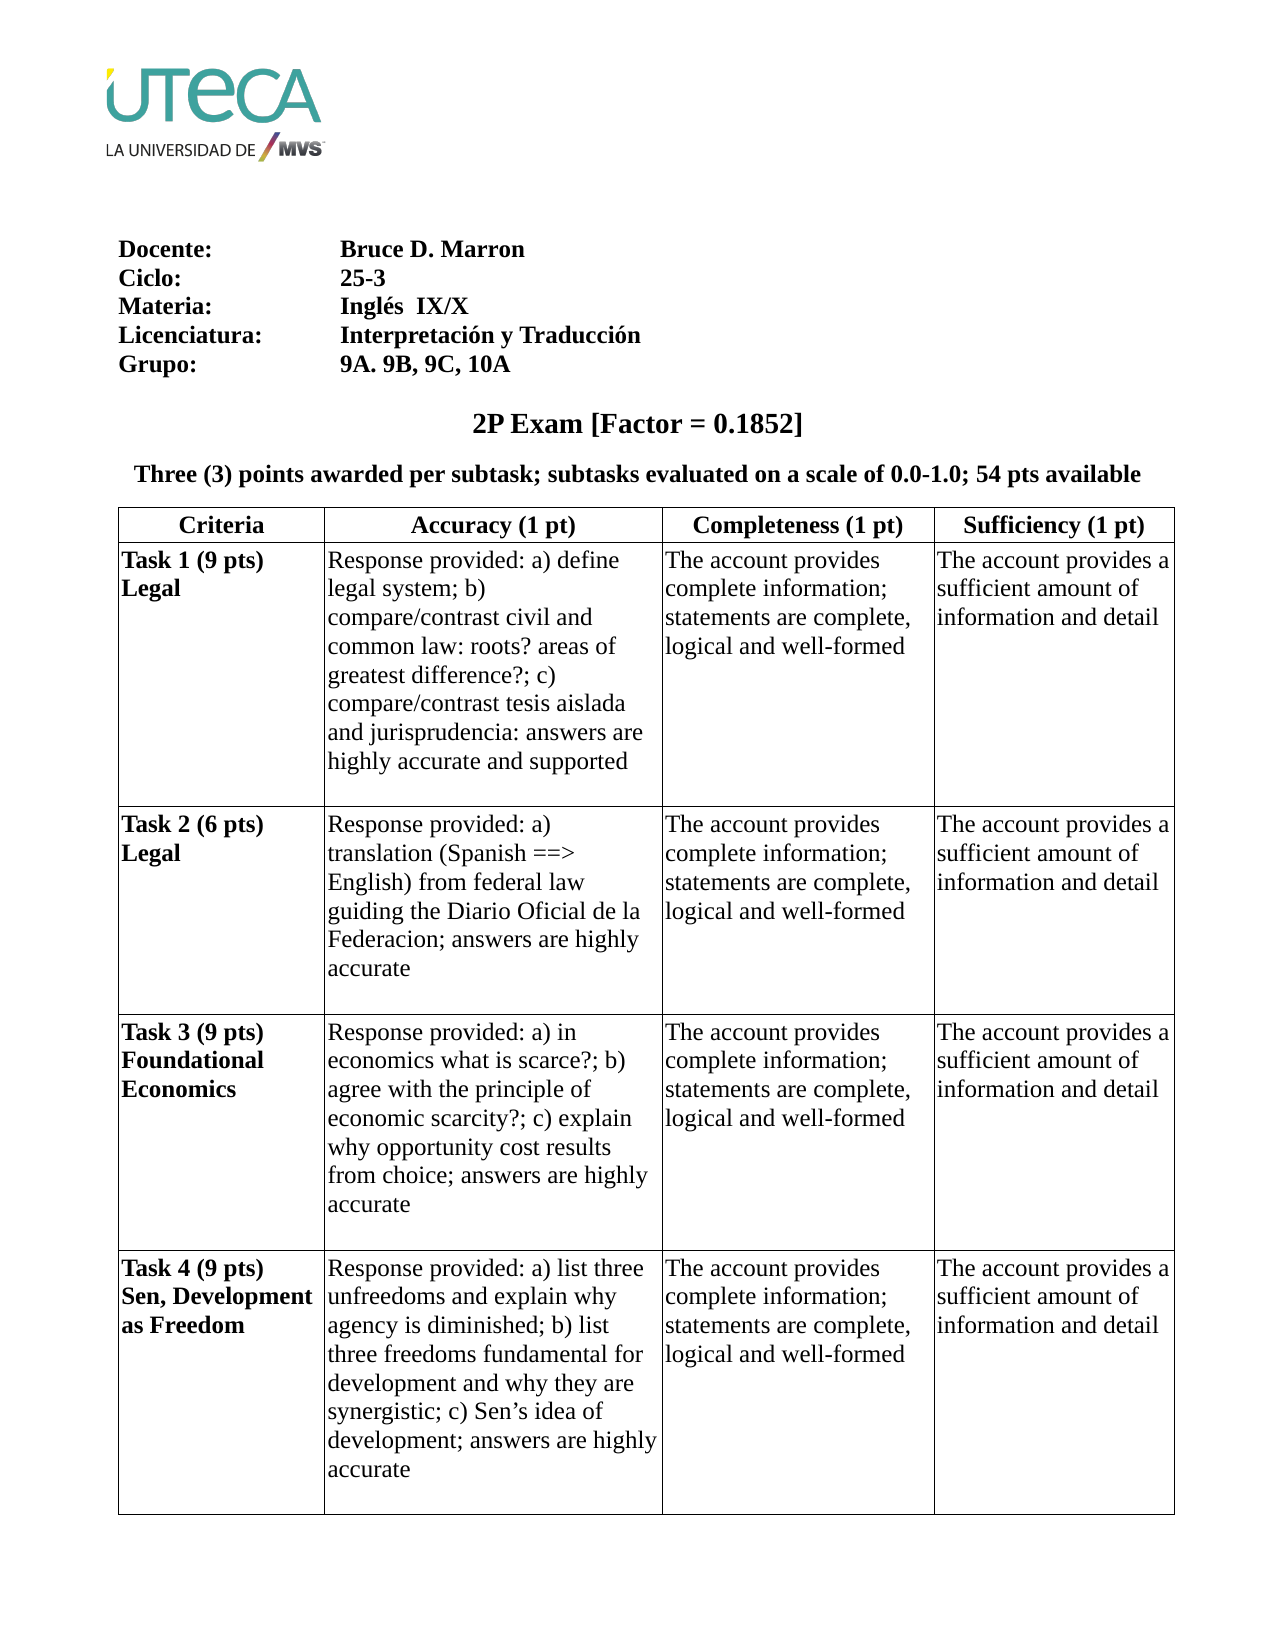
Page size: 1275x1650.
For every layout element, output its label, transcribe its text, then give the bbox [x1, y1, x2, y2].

table_cell The account provides complete information; statements are complete, logical and well-formed [663, 543, 934, 806]
table_header Completeness (1 pt) [663, 508, 934, 542]
table_cell Task 4 (9 pts) Sen, Development as Freedom [119, 1251, 324, 1514]
text Materia: Inglés IX/X [118, 291, 1157, 320]
text Docente: Bruce D. Marron [118, 234, 1157, 263]
picture [104, 64, 328, 166]
table_cell The account provides complete information; statements are complete, logical and well-formed [663, 1015, 934, 1249]
table_header Sufficiency (1 pt) [935, 508, 1174, 542]
table_cell The account provides a sufficient amount of information and detail [935, 807, 1174, 1014]
text Grupo: 9A. 9B, 9C, 10A [118, 349, 1157, 378]
table_cell Task 1 (9 pts) Legal [119, 543, 324, 806]
table_cell Task 2 (6 pts) Legal [119, 807, 324, 1014]
table_cell Response provided: a) in economics what is scarce?; b) agree with the principle of economic scarcity?; c) explain why opportunity cost results from choice; answers are highly accurate [325, 1015, 662, 1249]
table_header Criteria [119, 508, 324, 542]
table_cell Task 3 (9 pts) Foundational Economics [119, 1015, 324, 1249]
table_cell The account provides a sufficient amount of information and detail [935, 1251, 1174, 1514]
table_cell The account provides a sufficient amount of information and detail [935, 543, 1174, 806]
text Three (3) points awarded per subtask; subtasks evaluated on a scale of 0.0-1.0; 54 pts available [118, 459, 1157, 488]
table_cell The account provides a sufficient amount of information and detail [935, 1015, 1174, 1249]
table_cell Response provided: a) translation (Spanish ==> English) from federal law guiding the Diario Oficial de la Federacion; answers are highly accurate [325, 807, 662, 1014]
table_cell Response provided: a) define legal system; b) compare/contrast civil and common law: roots? areas of greatest difference?; c) compare/contrast tesis aislada and jurisprudencia: answers are highly accurate and supported [325, 543, 662, 806]
table_cell The account provides complete information; statements are complete, logical and well-formed [663, 1251, 934, 1514]
table_cell The account provides complete information; statements are complete, logical and well-formed [663, 807, 934, 1014]
text Ciclo: 25-3 [118, 263, 1157, 291]
text Licenciatura: Interpretación y Traducción [118, 320, 1157, 349]
table_header Accuracy (1 pt) [325, 508, 662, 542]
text 2P Exam [Factor = 0.1852] [118, 406, 1157, 440]
table_cell Response provided: a) list three unfreedoms and explain why agency is diminished; b) list three freedoms fundamental for development and why they are synergistic; c) Sen’s idea of development; answers are highly accurate [325, 1251, 662, 1514]
